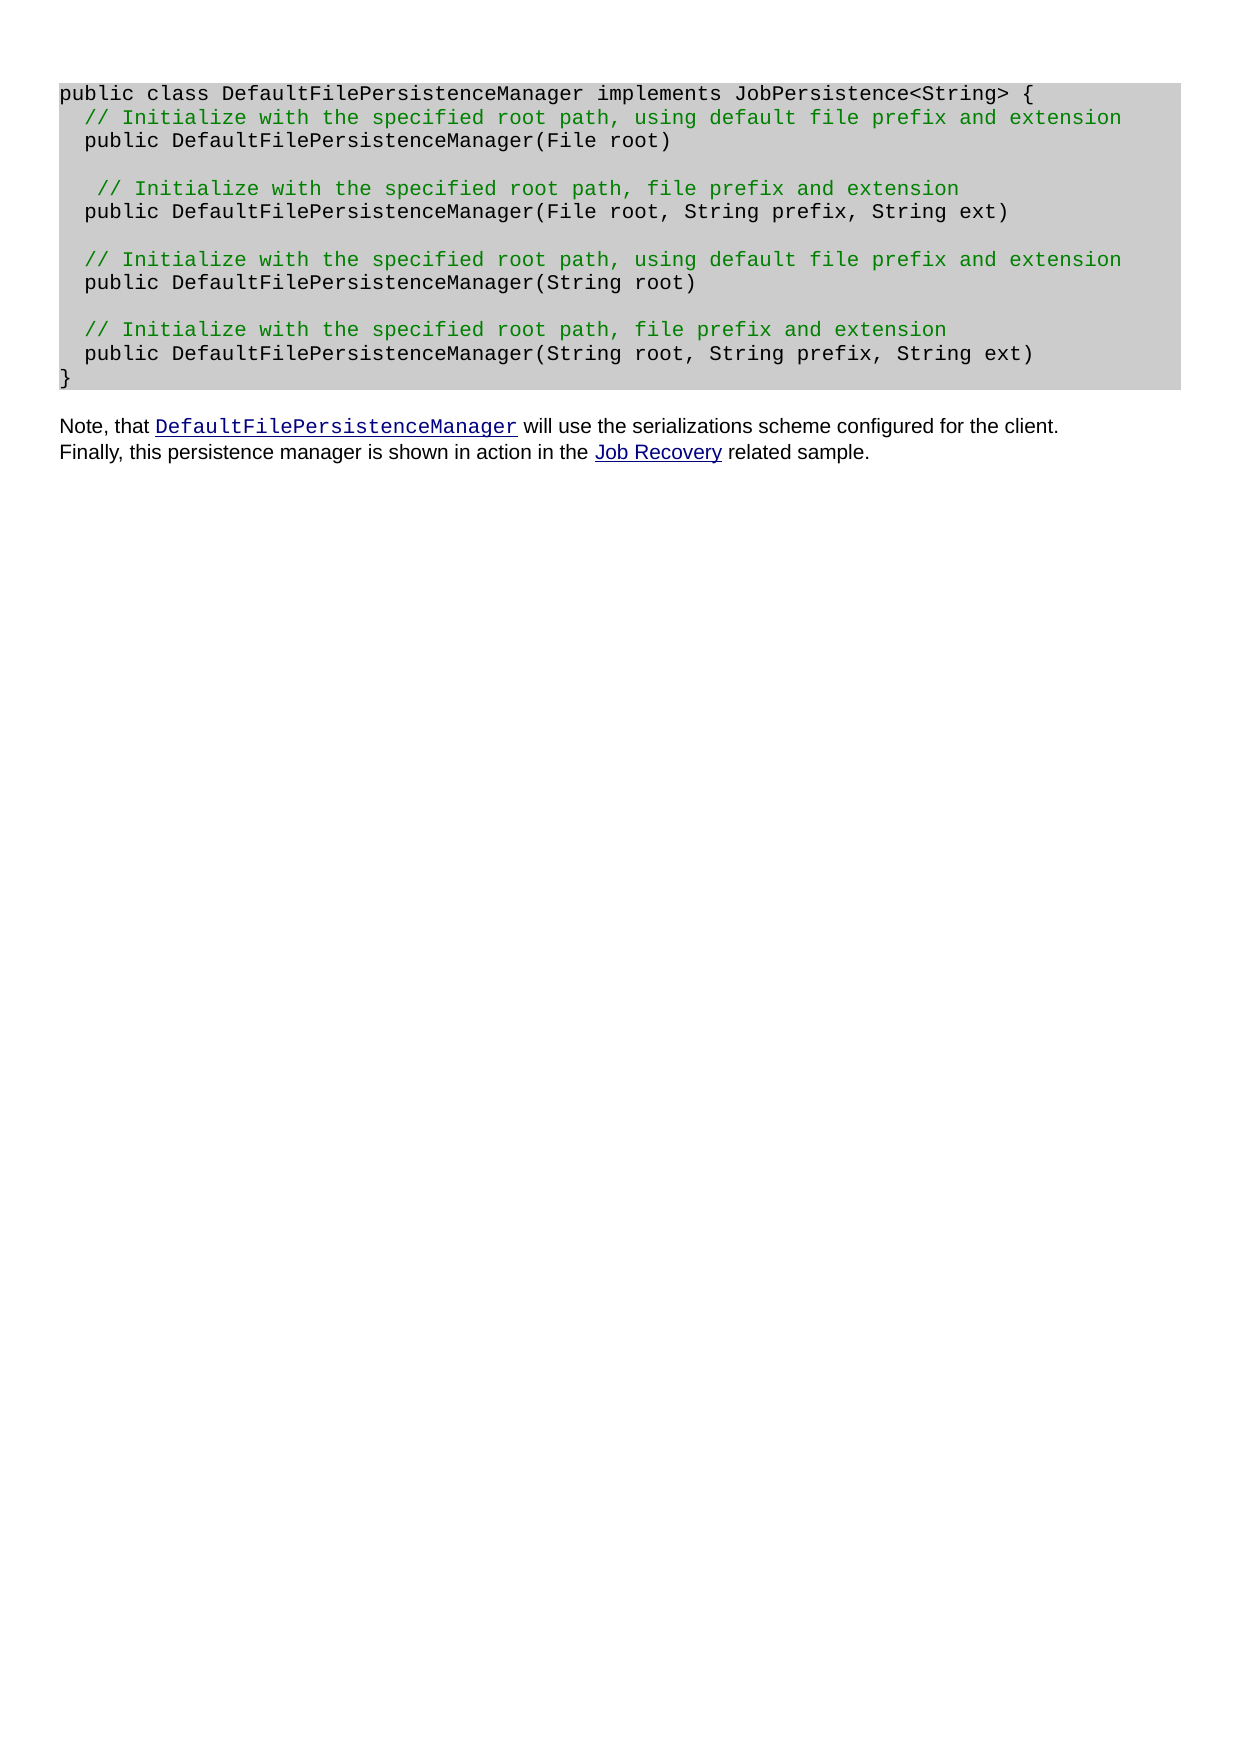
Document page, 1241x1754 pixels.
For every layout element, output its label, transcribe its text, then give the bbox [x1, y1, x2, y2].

text public DefaultFilePersistenceManager(File root, String prefix, String ext) [59, 201, 1181, 225]
text public DefaultFilePersistenceManager(String root, String prefix, String ext) [59, 343, 1181, 367]
text public DefaultFilePersistenceManager(String root) [59, 272, 1181, 296]
text // Initialize with the specified root path, file prefix and extension [59, 319, 1181, 343]
text // Initialize with the specified root path, using default file prefix and extension [59, 248, 1181, 272]
text Finally, this persistence manager is shown in action in the Job Recovery related sample. [59, 440, 1181, 464]
text // Initialize with the specified root path, using default file prefix and extension [59, 107, 1181, 130]
text } [59, 367, 1181, 390]
text Note, that DefaultFilePersistenceManager will use the serializations scheme configured for the client. [59, 414, 1181, 440]
text // Initialize with the specified root path, file prefix and extension [59, 178, 1181, 201]
text public DefaultFilePersistenceManager(File root) [59, 130, 1181, 154]
text public class DefaultFilePersistenceManager implements JobPersistence<String> { [59, 83, 1181, 107]
